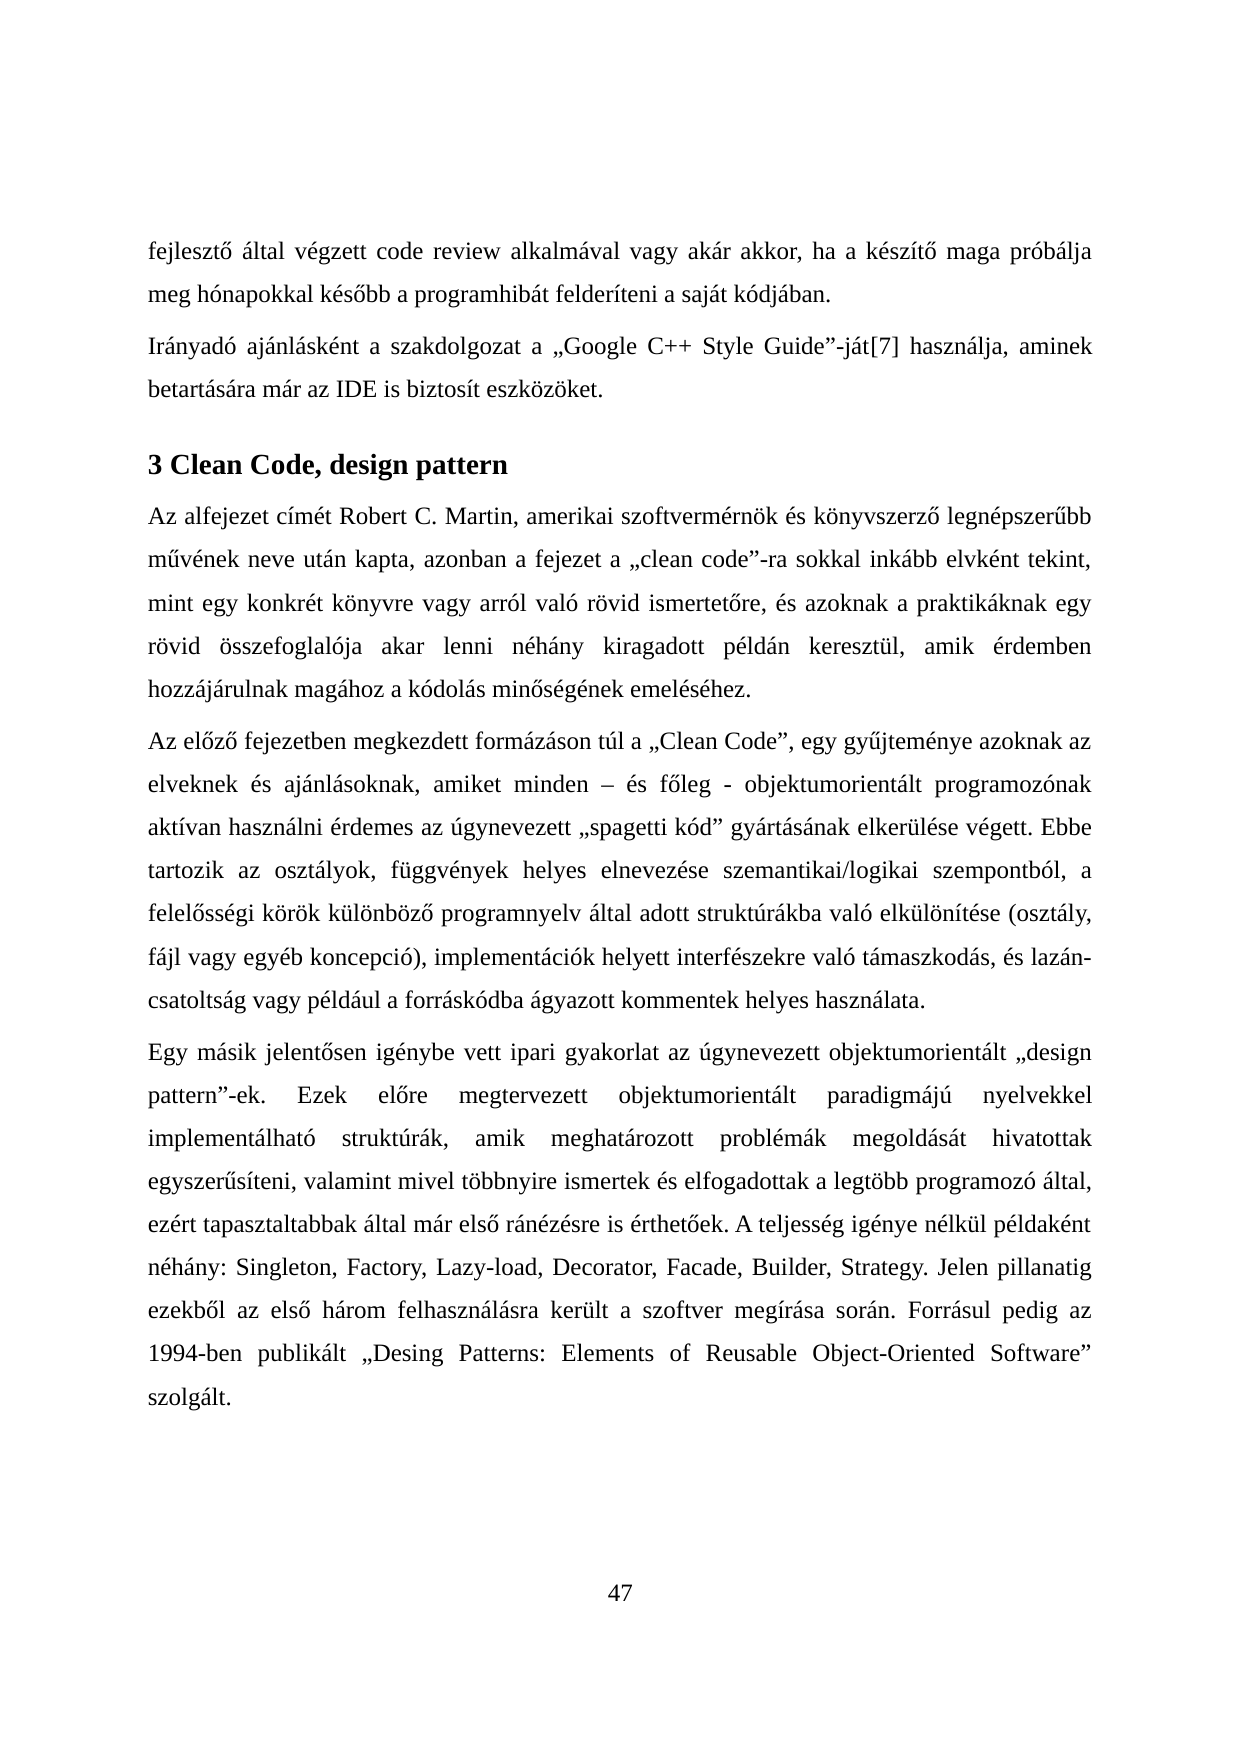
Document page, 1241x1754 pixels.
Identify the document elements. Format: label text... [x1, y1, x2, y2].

text Az alfejezet címét Robert C. Martin, amerikai szoftvermérnök és könyvszerző legnépszerűbb művének neve után kapta, azonban a fejezet a „clean code”-ra sokkal inkább elvként tekint, mint egy konkrét könyvre vagy arról való rövid ismertetőre, és azoknak a praktikáknak egy rövid összefoglalója akar lenni néhány kiragadott példán keresztül, amik érdemben hozzájárulnak magához a kódolás minőségének emeléséhez. [148, 501, 1093, 703]
subtitle Clean Code, design pattern [148, 447, 1093, 481]
text fejlesztő által végzett code review alkalmával vagy akár akkor, ha a készítő maga próbálja meg hónapokkal később a programhibát felderíteni a saját kódjában. [148, 236, 1093, 308]
text Egy másik jelentősen igénybe vett ipari gyakorlat az úgynevezett objektumorientált „design pattern”-ek. Ezek előre megtervezett objektumorientált paradigmájú nyelvekkel implementálható struktúrák, amik meghatározott problémák megoldását hivatottak egyszerűsíteni, valamint mivel többnyire ismertek és elfogadottak a legtöbb programozó által, ezért tapasztaltabbak által már első ránézésre is érthetőek. A teljesség igénye nélkül példaként néhány: Singleton, Factory, Lazy-load, Decorator, Facade, Builder, Strategy. Jelen pillanatig ezekből az első három felhasználásra került a szoftver megírása során. Forrásul pedig az 1994-ben publikált „Desing Patterns: Elements of Reusable Object-Oriented Software” szolgált. [148, 1037, 1093, 1410]
text Az előző fejezetben megkezdett formázáson túl a „Clean Code”, egy gyűjteménye azoknak az elveknek és ajánlásoknak, amiket minden – és főleg - objektumorientált programozónak aktívan használni érdemes az úgynevezett „spagetti kód” gyártásának elkerülése végett. Ebbe tartozik az osztályok, függvények helyes elnevezése szemantikai/logikai szempontból, a felelősségi körök különböző programnyelv által adott struktúrákba való elkülönítése (osztály, fájl vagy egyéb koncepció), implementációk helyett interfészekre való támaszkodás, és lazán-csatoltság vagy például a forráskódba ágyazott kommentek helyes használata. [148, 726, 1093, 1013]
text Irányadó ajánlásként a szakdolgozat a „Google C++ Style Guide”-ját[7] használja, aminek betartására már az IDE is biztosít eszközöket. [148, 331, 1093, 403]
